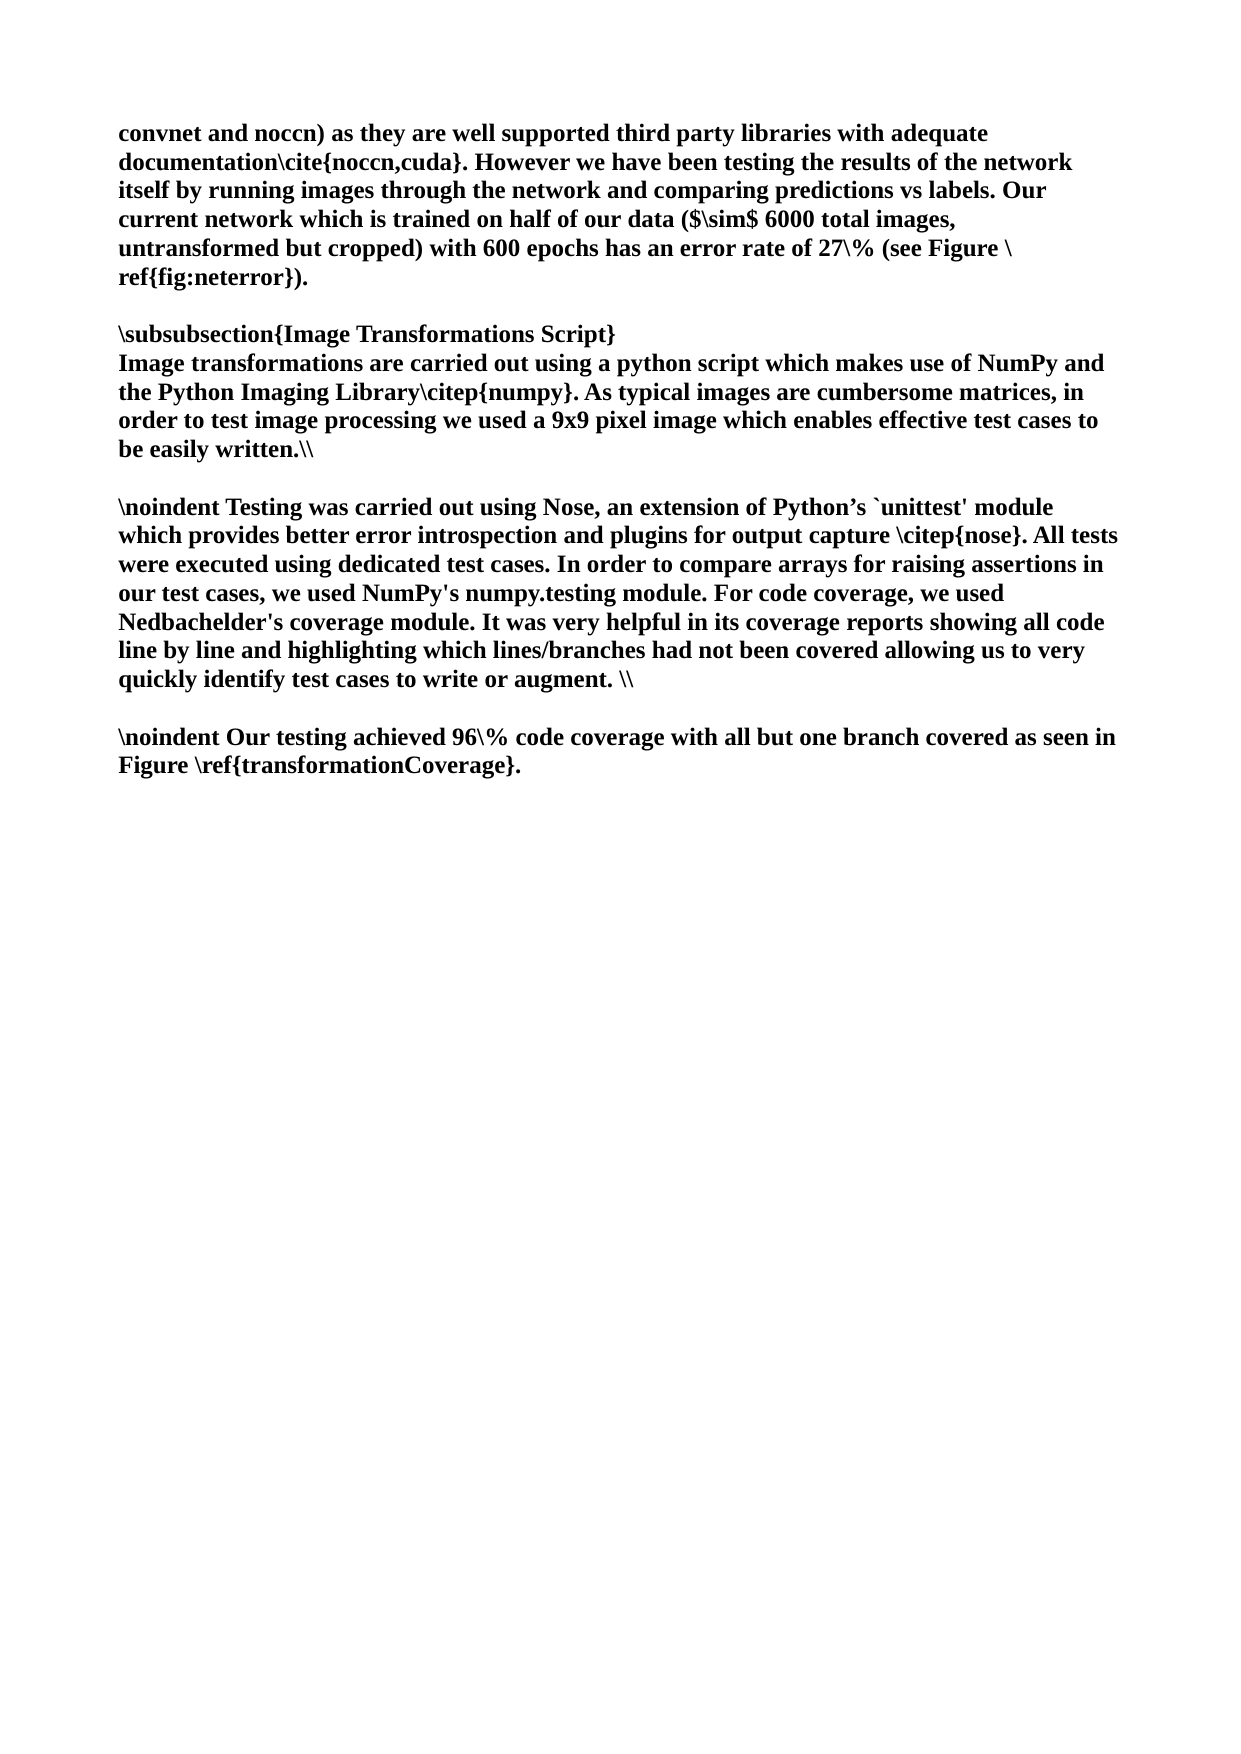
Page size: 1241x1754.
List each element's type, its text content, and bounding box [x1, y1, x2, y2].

text \noindent Testing was carried out using Nose, an extension of Python’s `unittest' module which provides better error introspection and plugins for output capture \citep{nose}. All tests were executed using dedicated test cases. In order to compare arrays for raising assertions in our test cases, we used NumPy's numpy.testing module. For code coverage, we used Nedbachelder's coverage module. It was very helpful in its coverage reports showing all code line by line and highlighting which lines/branches had not been covered allowing us to very quickly identify test cases to write or augment. \\ [118, 492, 1122, 693]
text \subsubsection{Image Transformations Script} [118, 319, 1122, 348]
text - convnet and noccn) as they are well supported third party libraries with adequate documentation\cite{noccn,cuda}. However we have been testing the results of the network itself by running images through the network and comparing predictions vs labels. Our current network which is trained on half of our data ($\sim$ 6000 total images, untransformed but cropped) with 600 epochs has an error rate of 27\% (see Figure \ref{fig:neterror}). [118, 118, 1122, 291]
text Image transformations are carried out using a python script which makes use of NumPy and the Python Imaging Library\citep{numpy}. As typical images are cumbersome matrices, in order to test image processing we used a 9x9 pixel image which enables effective test cases to be easily written.\\ [118, 348, 1122, 463]
text \noindent Our testing achieved 96\% code coverage with all but one branch covered as seen in Figure \ref{transformationCoverage}. [118, 722, 1122, 779]
